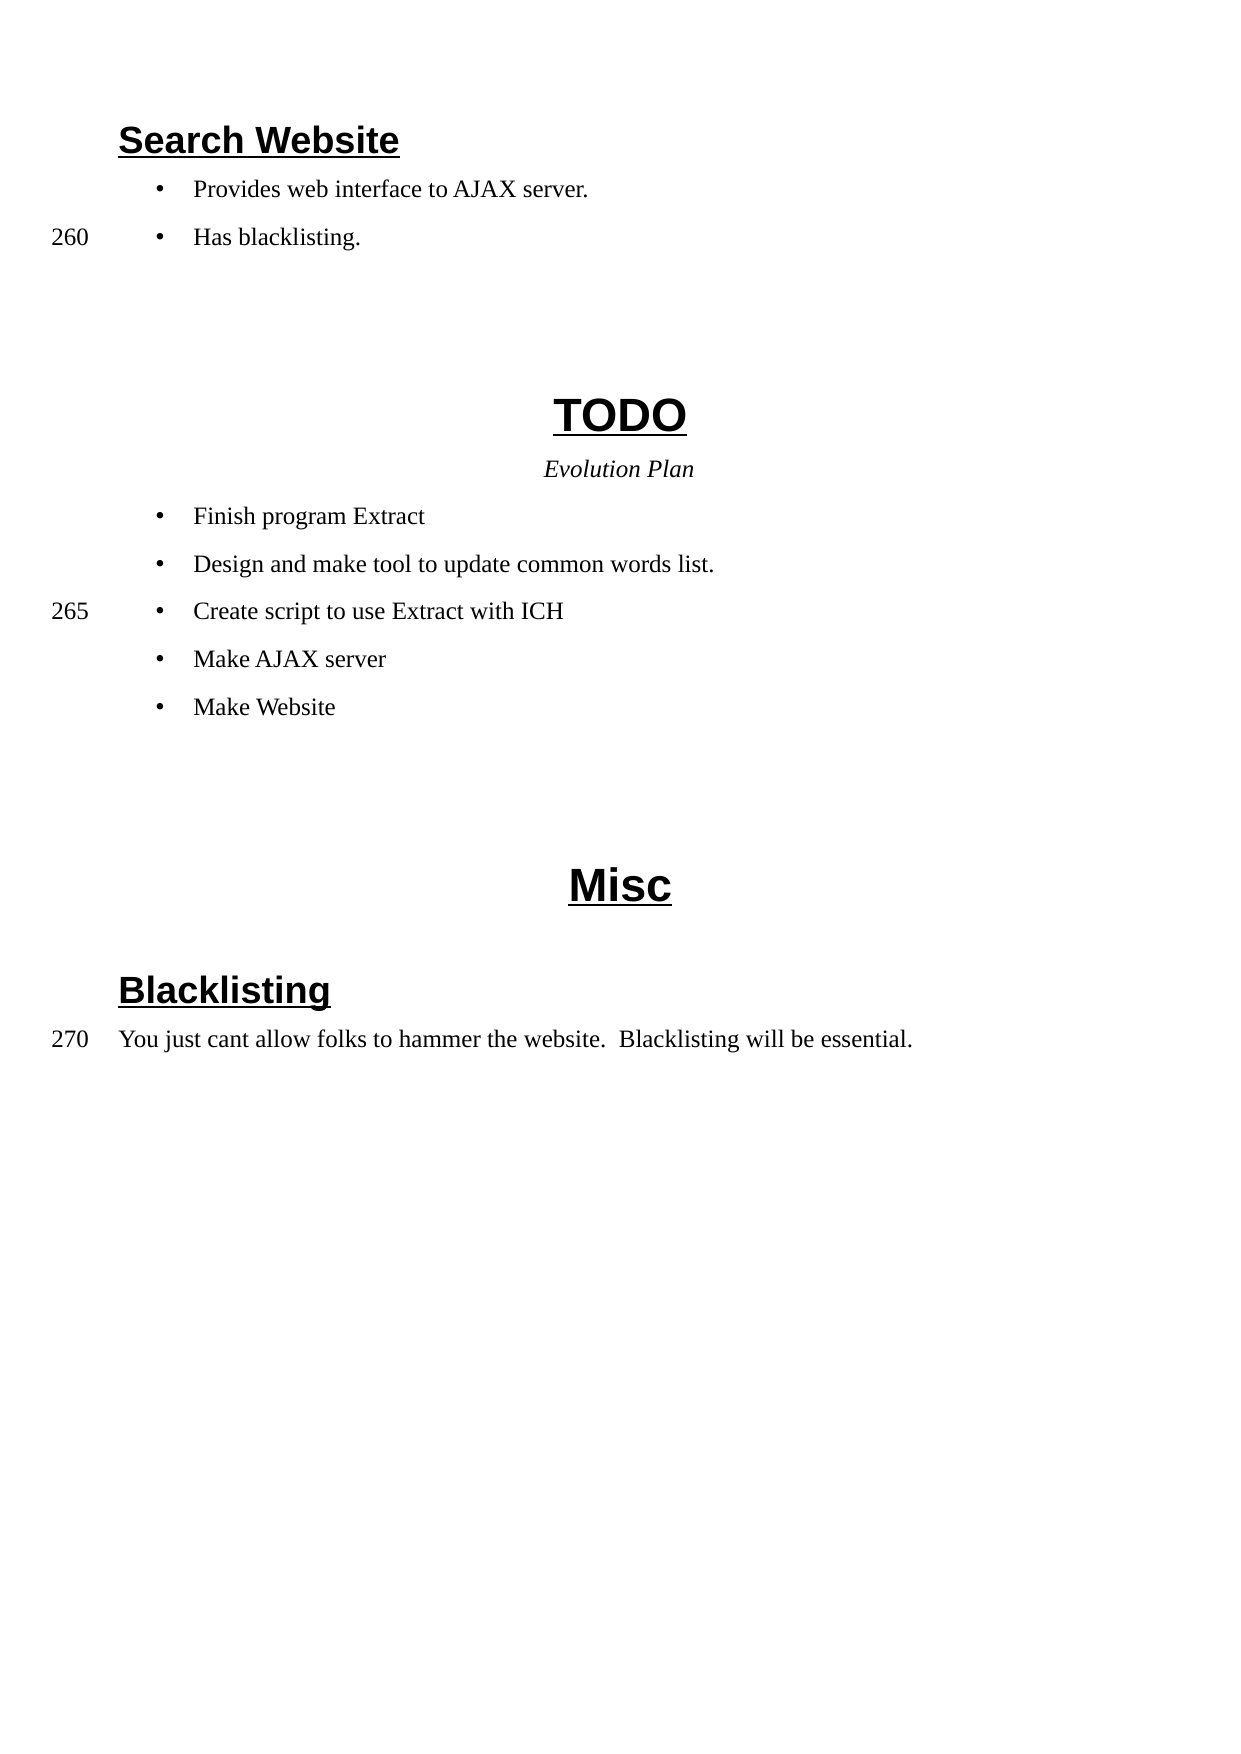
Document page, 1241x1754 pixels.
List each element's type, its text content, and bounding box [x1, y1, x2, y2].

list Create script to use Extract with ICH [156, 596, 1122, 625]
list Design and make tool to update common words list. [156, 549, 1122, 578]
subtitle TODO [118, 387, 1122, 441]
list Provides web interface to AJAX server. [156, 174, 1122, 203]
subtitle Blacklisting [118, 968, 1122, 1011]
subtitle Misc [118, 857, 1122, 911]
text You just cant allow folks to hammer the website. Blacklisting will be essential. [118, 1024, 1122, 1053]
list Make AJAX server [156, 644, 1122, 673]
list Has blacklisting. [156, 222, 1122, 251]
subtitle Search Website [118, 118, 1122, 162]
list Finish program Extract [156, 501, 1122, 530]
list Make Website [156, 692, 1122, 720]
text Evolution Plan [118, 454, 1122, 482]
